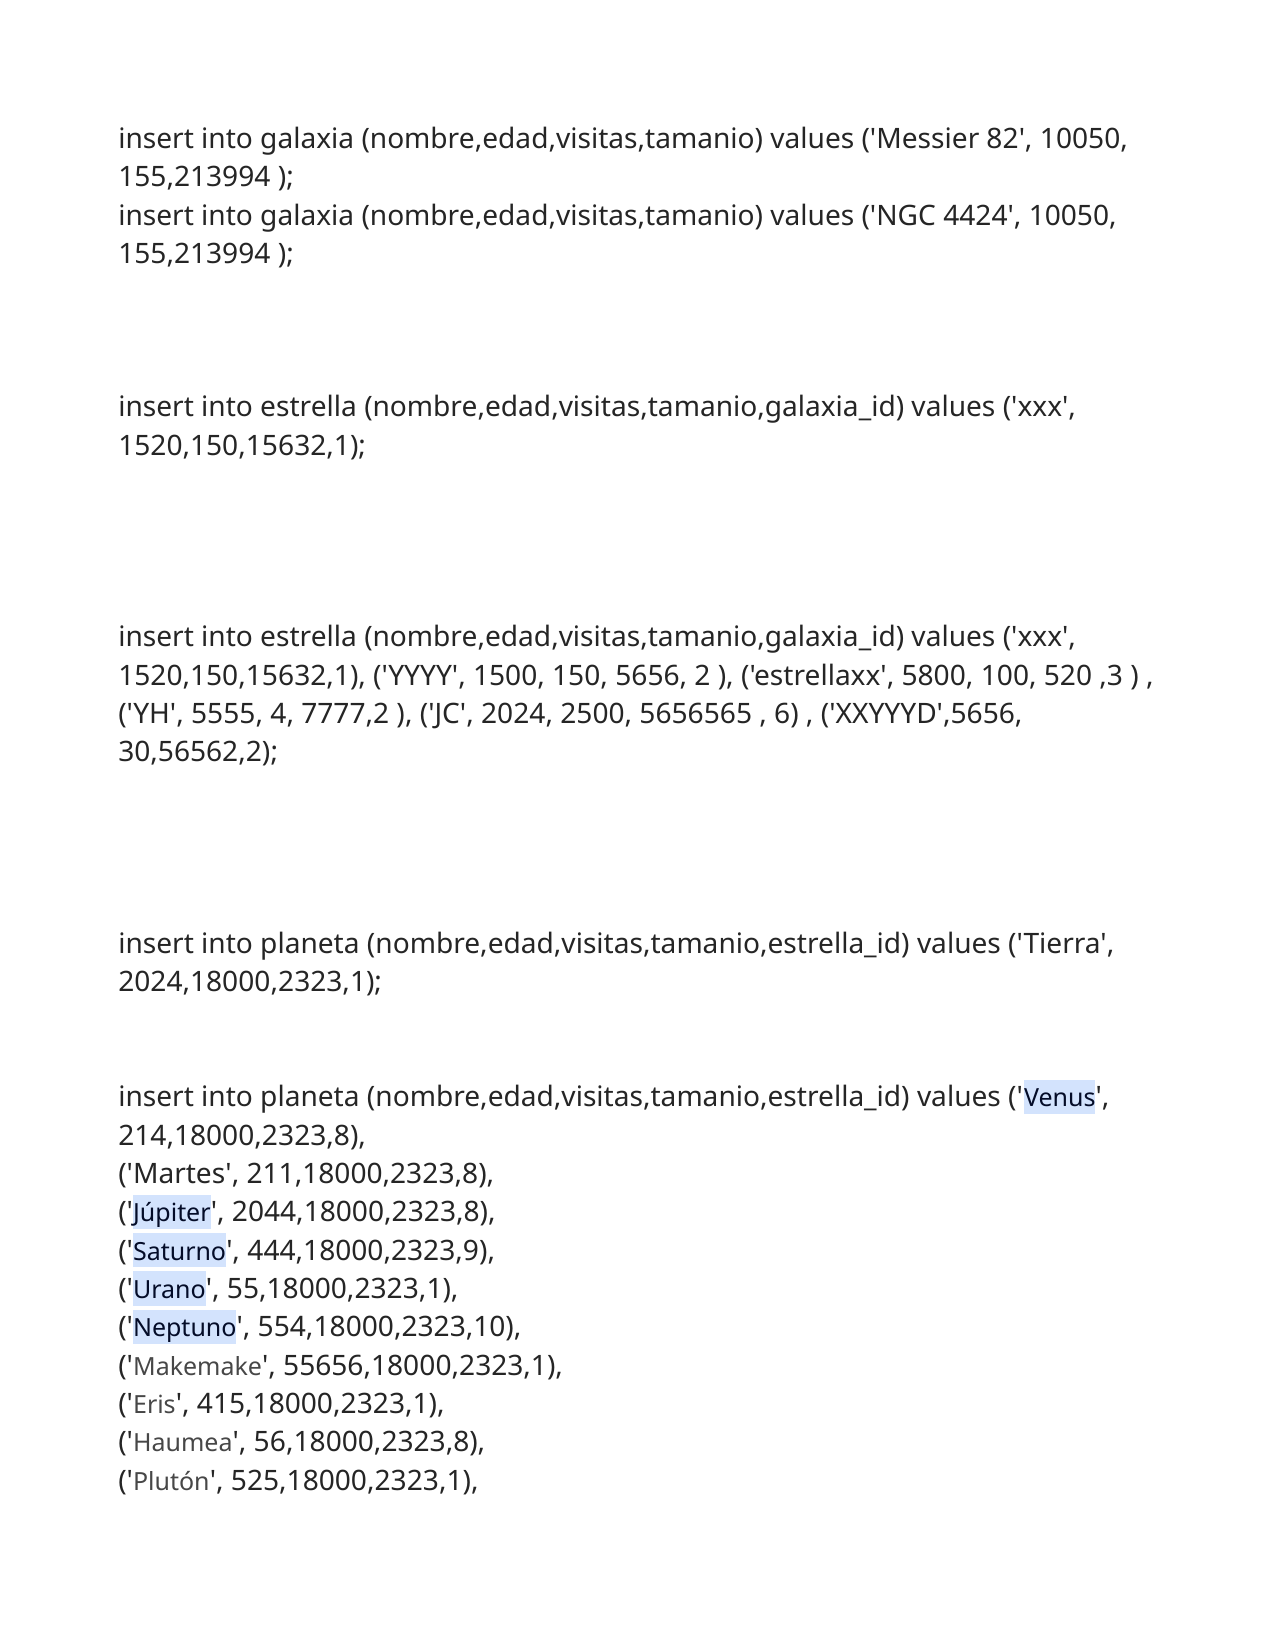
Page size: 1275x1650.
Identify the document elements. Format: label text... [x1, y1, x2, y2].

text ('Urano', 55,18000,2323,1), [118, 1268, 1157, 1306]
text ('Haumea', 56,18000,2323,8), [118, 1421, 1157, 1460]
text ('Eris', 415,18000,2323,1), [118, 1383, 1157, 1421]
text ('Plutón', 525,18000,2323,1), [118, 1460, 1157, 1498]
text insert into planeta (nombre,edad,visitas,tamanio,estrella_id) values ('Tierra', 2024,18000,2323,1); [118, 923, 1157, 1000]
text ('Júpiter', 2044,18000,2323,8), [118, 1191, 1157, 1230]
text insert into estrella (nombre,edad,visitas,tamanio,galaxia_id) values ('xxx', 1520,150,15632,1); [118, 386, 1157, 463]
text insert into galaxia (nombre,edad,visitas,tamanio) values ('NGC 4424', 10050, 155,213994 ); [118, 195, 1157, 271]
text ('Saturno', 444,18000,2323,9), [118, 1230, 1157, 1268]
text ('Martes', 211,18000,2323,8), [118, 1153, 1157, 1191]
text insert into galaxia (nombre,edad,visitas,tamanio) values ('Messier 82', 10050, 155,213994 ); [118, 118, 1157, 195]
text ('Neptuno', 554,18000,2323,10), [118, 1306, 1157, 1345]
text insert into estrella (nombre,edad,visitas,tamanio,galaxia_id) values ('xxx', 1520,150,15632,1), ('YYYY', 1500, 150, 5656, 2 ), ('estrellaxx', 5800, 100, 520 ,3 ) , ('YH', 5555, 4, 7777,2 ), ('JC', 2024, 2500, 5656565 , 6) , ('XXYYYD',5656, 30,56562,2); [118, 616, 1157, 770]
text ('Makemake', 55656,18000,2323,1), [118, 1345, 1157, 1383]
text insert into planeta (nombre,edad,visitas,tamanio,estrella_id) values ('Venus', 214,18000,2323,8), [118, 1076, 1157, 1153]
